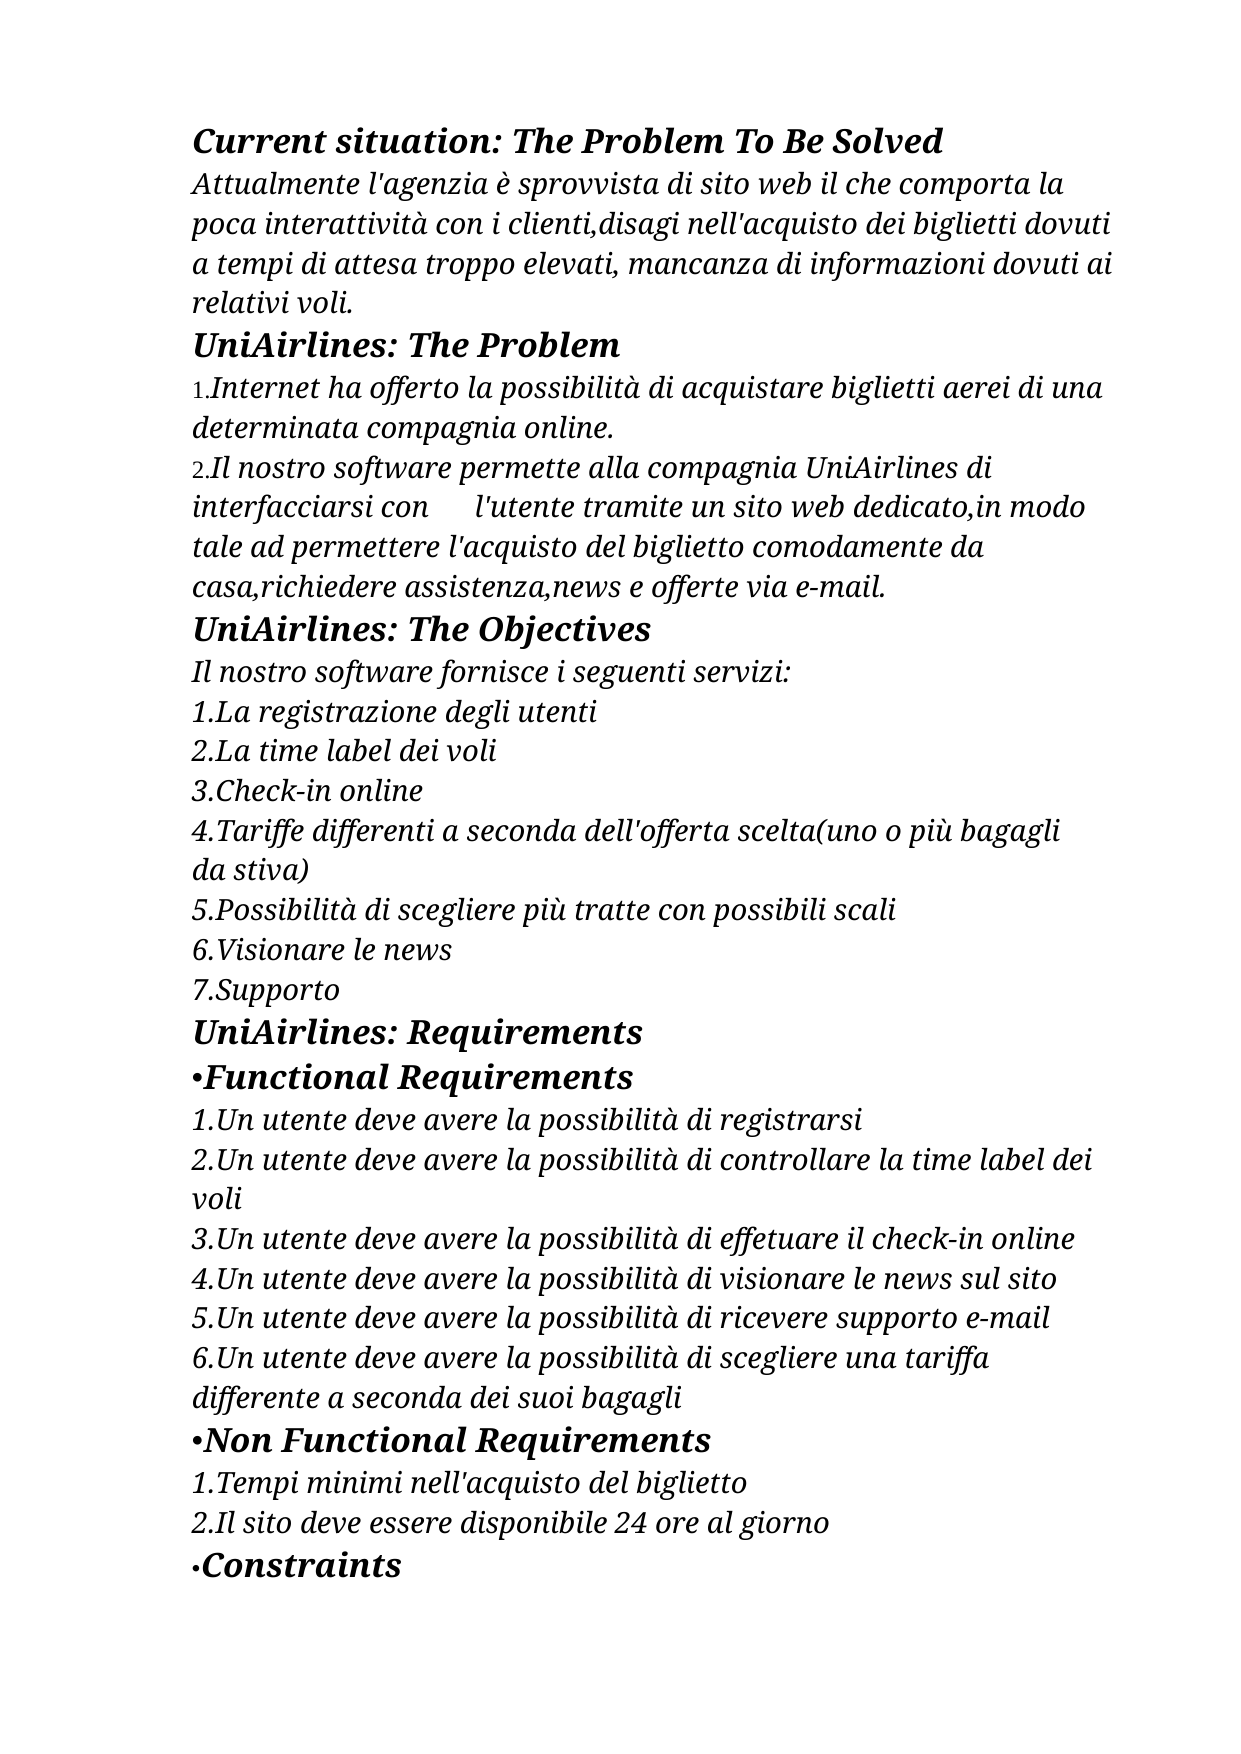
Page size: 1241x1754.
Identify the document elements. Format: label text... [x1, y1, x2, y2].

text Attualmente l'agenzia è sprovvista di sito web il che comporta la poca interattività con i clienti,disagi nell'acquisto dei biglietti dovuti a tempi di attesa troppo elevati, mancanza di informazioni dovuti ai relativi voli. [192, 163, 1122, 322]
list Un utente deve avere la possibilità di controllare la time label dei voli [192, 1139, 1122, 1218]
list Constraints [192, 1542, 1122, 1587]
list Supporto [192, 969, 1122, 1008]
text UniAirlines: The Problem [192, 322, 1122, 368]
list Non Functional Requirements [192, 1417, 1122, 1462]
list Tariffe differenti a seconda dell'offerta scelta(uno o più bagagli da stiva) [192, 810, 1122, 889]
list Functional Requirements [192, 1054, 1122, 1099]
list La time label dei voli [192, 731, 1122, 770]
list Un utente deve avere la possibilità di ricevere supporto e-mail [192, 1298, 1122, 1337]
text UniAirlines: Requirements [192, 1008, 1122, 1054]
list Il nostro software permette alla compagnia UniAirlines di interfacciarsi con l'utente tramite un sito web dedicato,in modo tale ad permettere l'acquisto del biglietto comodamente da casa,richiedere assistenza,news e offerte via e-mail. [192, 447, 1122, 606]
list Internet ha offerto la possibilità di acquistare biglietti aerei di una determinata compagnia online. [192, 368, 1122, 447]
list La registrazione degli utenti [192, 691, 1122, 731]
list Un utente deve avere la possibilità di visionare le news sul sito [192, 1258, 1122, 1298]
list Un utente deve avere la possibilità di scegliere una tariffa differente a seconda dei suoi bagagli [192, 1337, 1122, 1417]
text Current situation: The Problem To Be Solved [192, 118, 1122, 163]
list Possibilità di scegliere più tratte con possibili scali [192, 889, 1122, 929]
list Un utente deve avere la possibilità di registrarsi [192, 1099, 1122, 1139]
list Visionare le news [192, 929, 1122, 969]
text Il nostro software fornisce i seguenti servizi: [192, 651, 1122, 691]
list Check-in online [192, 770, 1122, 810]
text UniAirlines: The Objectives [192, 606, 1122, 651]
list Tempi minimi nell'acquisto del biglietto [192, 1462, 1122, 1502]
list Il sito deve essere disponibile 24 ore al giorno [192, 1502, 1122, 1542]
list Un utente deve avere la possibilità di effetuare il check-in online [192, 1218, 1122, 1258]
